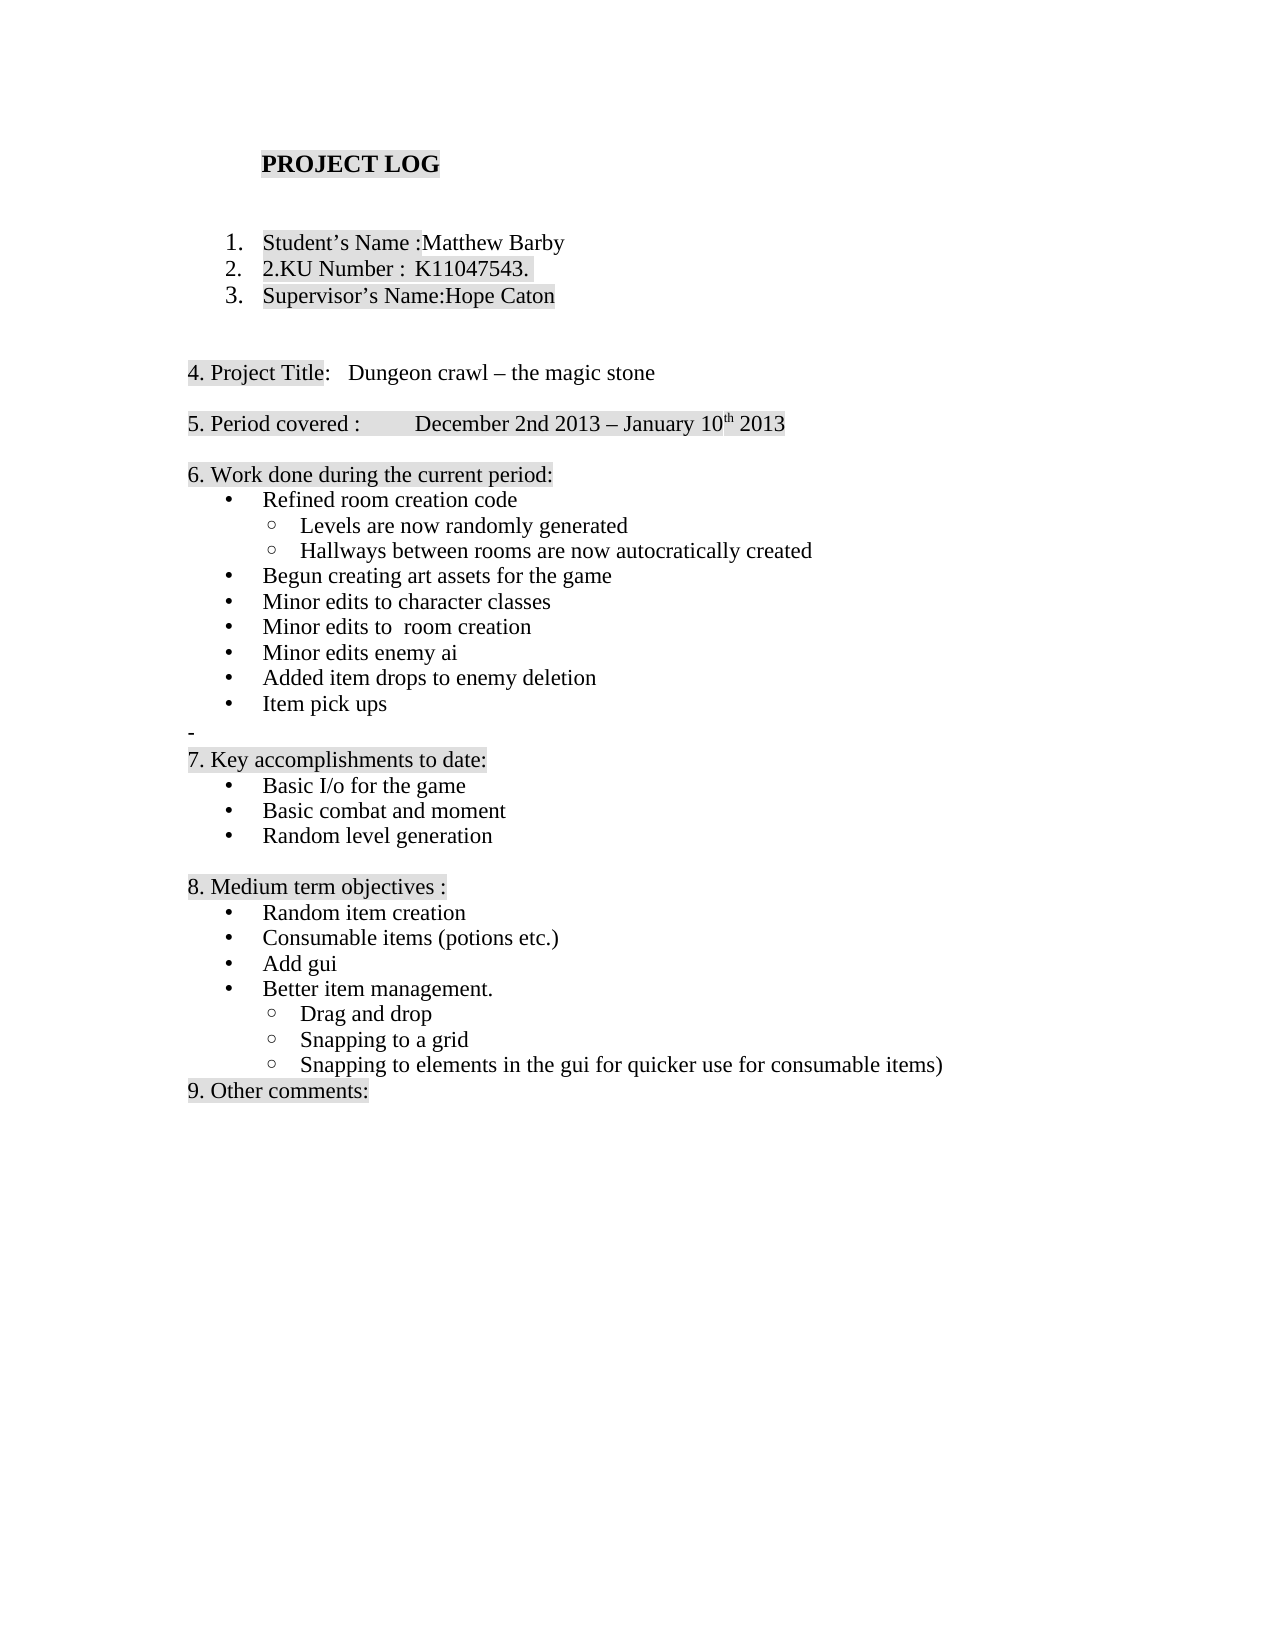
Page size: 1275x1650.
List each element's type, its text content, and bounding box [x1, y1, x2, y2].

list Item pick ups [225, 691, 1087, 716]
text 9. Other comments: [187, 1078, 1087, 1103]
list Minor edits to room creation [225, 614, 1087, 640]
list Minor edits to character classes [225, 589, 1087, 614]
list 2.KU Number : K11047543. [225, 256, 1087, 282]
text 7. Key accomplishments to date: [187, 747, 1087, 773]
text 5. Period covered : December 2nd 2013 – January 10th 2013 [187, 411, 1087, 436]
list Supervisor’s Name:Hope Caton [225, 282, 1087, 309]
text 6. Work done during the current period: [187, 462, 1087, 487]
list Random item creation [225, 900, 1087, 925]
list Hallways between rooms are now autocratically created [262, 538, 1087, 563]
text 8. Medium term objectives : [187, 874, 1087, 900]
text 4. Project Title: Dungeon crawl – the magic stone [187, 360, 1087, 386]
list Begun creating art assets for the game [225, 563, 1087, 589]
list Student’s Name :Matthew Barby [225, 228, 1087, 256]
list Drag and drop [262, 1001, 1087, 1027]
text PROJECT LOG [187, 150, 1087, 178]
list Refined room creation code [225, 487, 1087, 513]
list Random level generation [225, 823, 1087, 849]
list Consumable items (potions etc.) [225, 925, 1087, 951]
list Better item management. [225, 976, 1087, 1001]
list Add gui [225, 951, 1087, 976]
list Levels are now randomly generated [262, 513, 1087, 538]
list Snapping to elements in the gui for quicker use for consumable items) [262, 1052, 1087, 1078]
list Basic I/o for the game [225, 773, 1087, 798]
list Snapping to a grid [262, 1027, 1087, 1052]
list Added item drops to enemy deletion [225, 665, 1087, 691]
list Minor edits enemy ai [225, 640, 1087, 665]
list Basic combat and moment [225, 798, 1087, 823]
